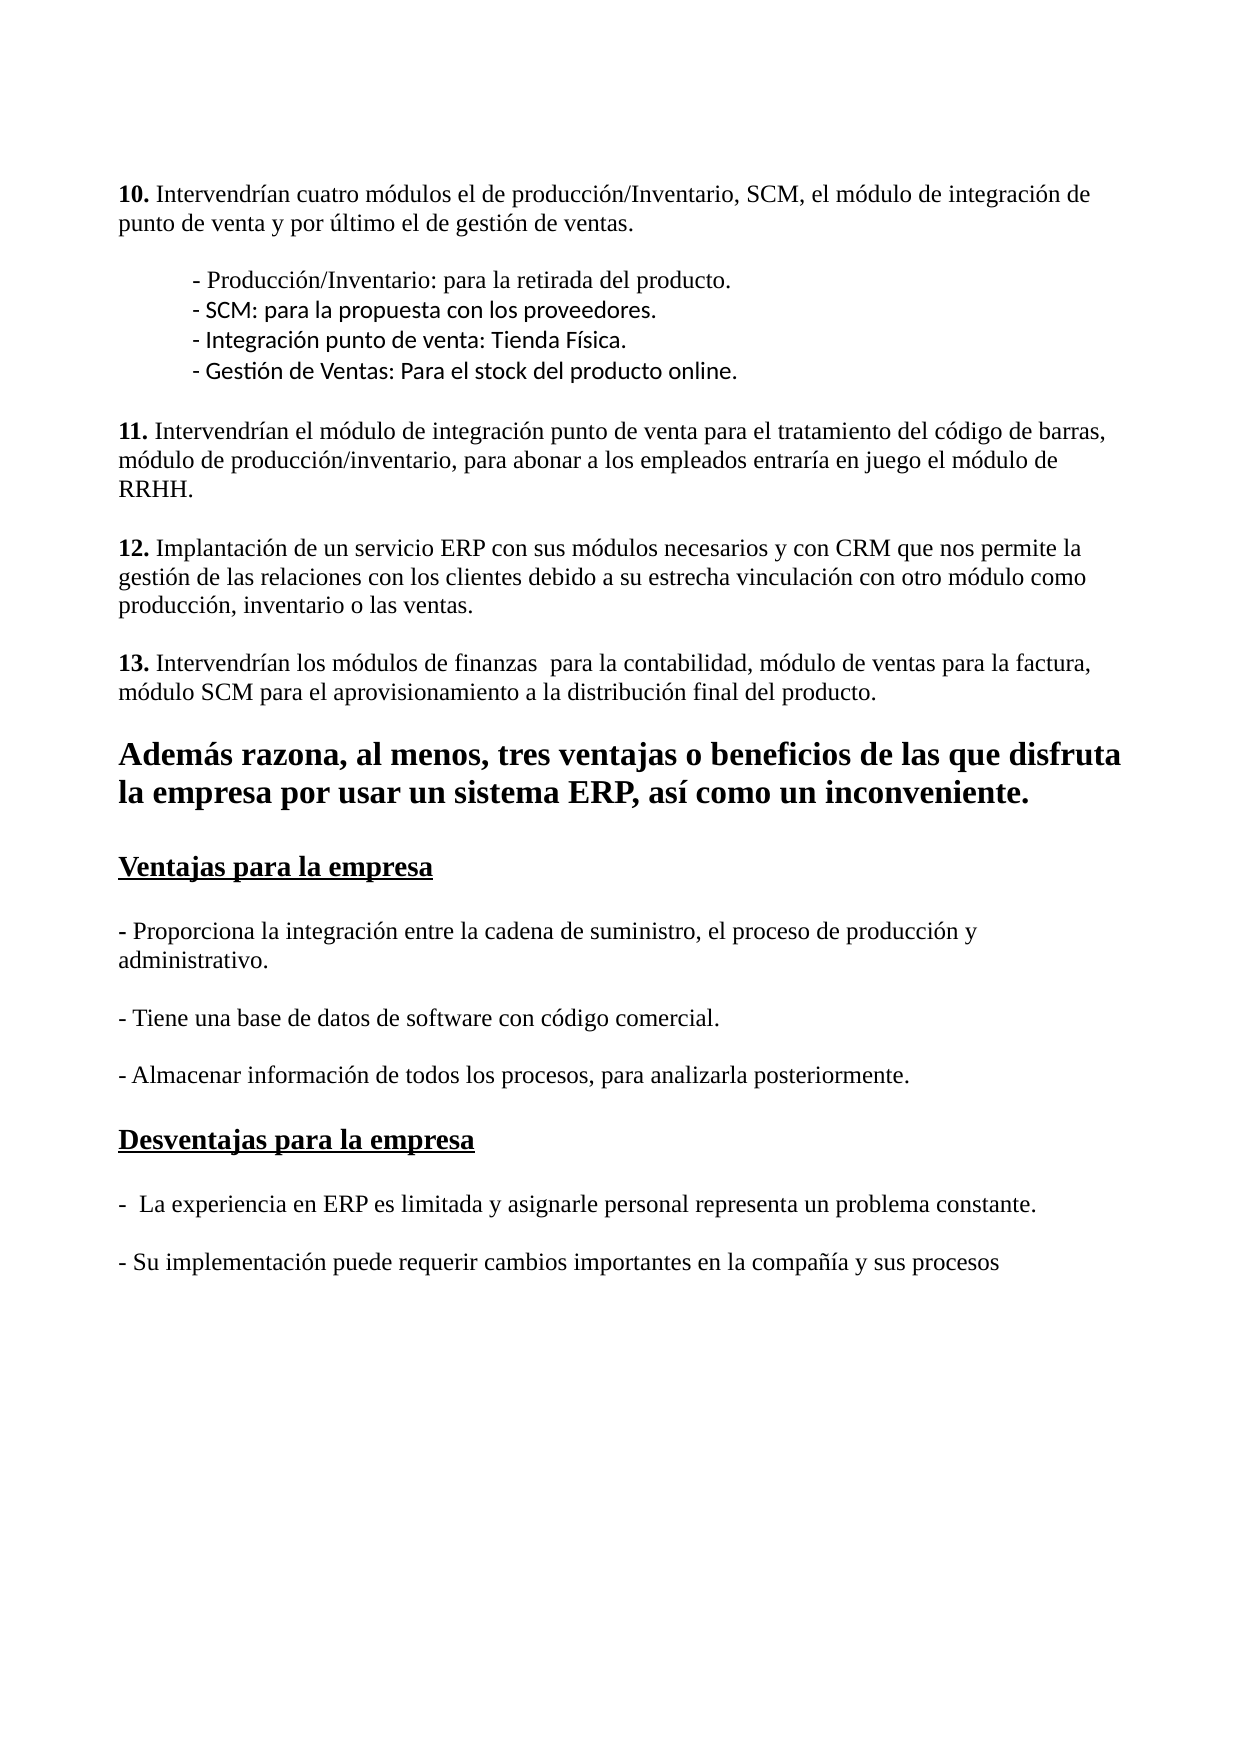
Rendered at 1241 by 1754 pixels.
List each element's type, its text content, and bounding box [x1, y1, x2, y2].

text - Integración punto de venta: Tienda Física. [118, 325, 1122, 355]
text 13. Intervendrían los módulos de finanzas para la contabilidad, módulo de ventas para la factura, módulo SCM para el aprovisionamiento a la distribución final del producto. [118, 648, 1122, 706]
text 11. Intervendrían el módulo de integración punto de venta para el tratamiento del código de barras, módulo de producción/inventario, para abonar a los empleados entraría en juego el módulo de RRHH. [118, 416, 1122, 502]
text - Producción/Inventario: para la retirada del producto. [118, 265, 1122, 294]
text Desventajas para la empresa [118, 1122, 1122, 1156]
text - Tiene una base de datos de software con código comercial. [118, 1003, 1122, 1031]
text Ventajas para la empresa [118, 849, 1122, 883]
text - SCM: para la propuesta con los proveedores. [118, 294, 1122, 325]
text 10. Intervendrían cuatro módulos el de producción/Inventario, SCM, el módulo de integración de punto de venta y por último el de gestión de ventas. [118, 179, 1122, 237]
text - La experiencia en ERP es limitada y asignarle personal representa un problema constante. [118, 1189, 1122, 1218]
text Además razona, al menos, tres ventajas o beneficios de las que disfruta la empresa por usar un sistema ERP, así como un inconveniente. [118, 734, 1122, 811]
text 12. Implantación de un servicio ERP con sus módulos necesarios y con CRM que nos permite la gestión de las relaciones con los clientes debido a su estrecha vinculación con otro módulo como producción, inventario o las ventas. [118, 533, 1122, 619]
text - Gestión de Ventas: Para el stock del producto online. [118, 355, 1122, 386]
text - Proporciona la integración entre la cadena de suministro, el proceso de producción y administrativo. [118, 916, 1122, 974]
text - Su implementación puede requerir cambios importantes en la compañía y sus procesos [118, 1247, 1122, 1276]
text - Almacenar información de todos los procesos, para analizarla posteriormente. [118, 1060, 1122, 1089]
